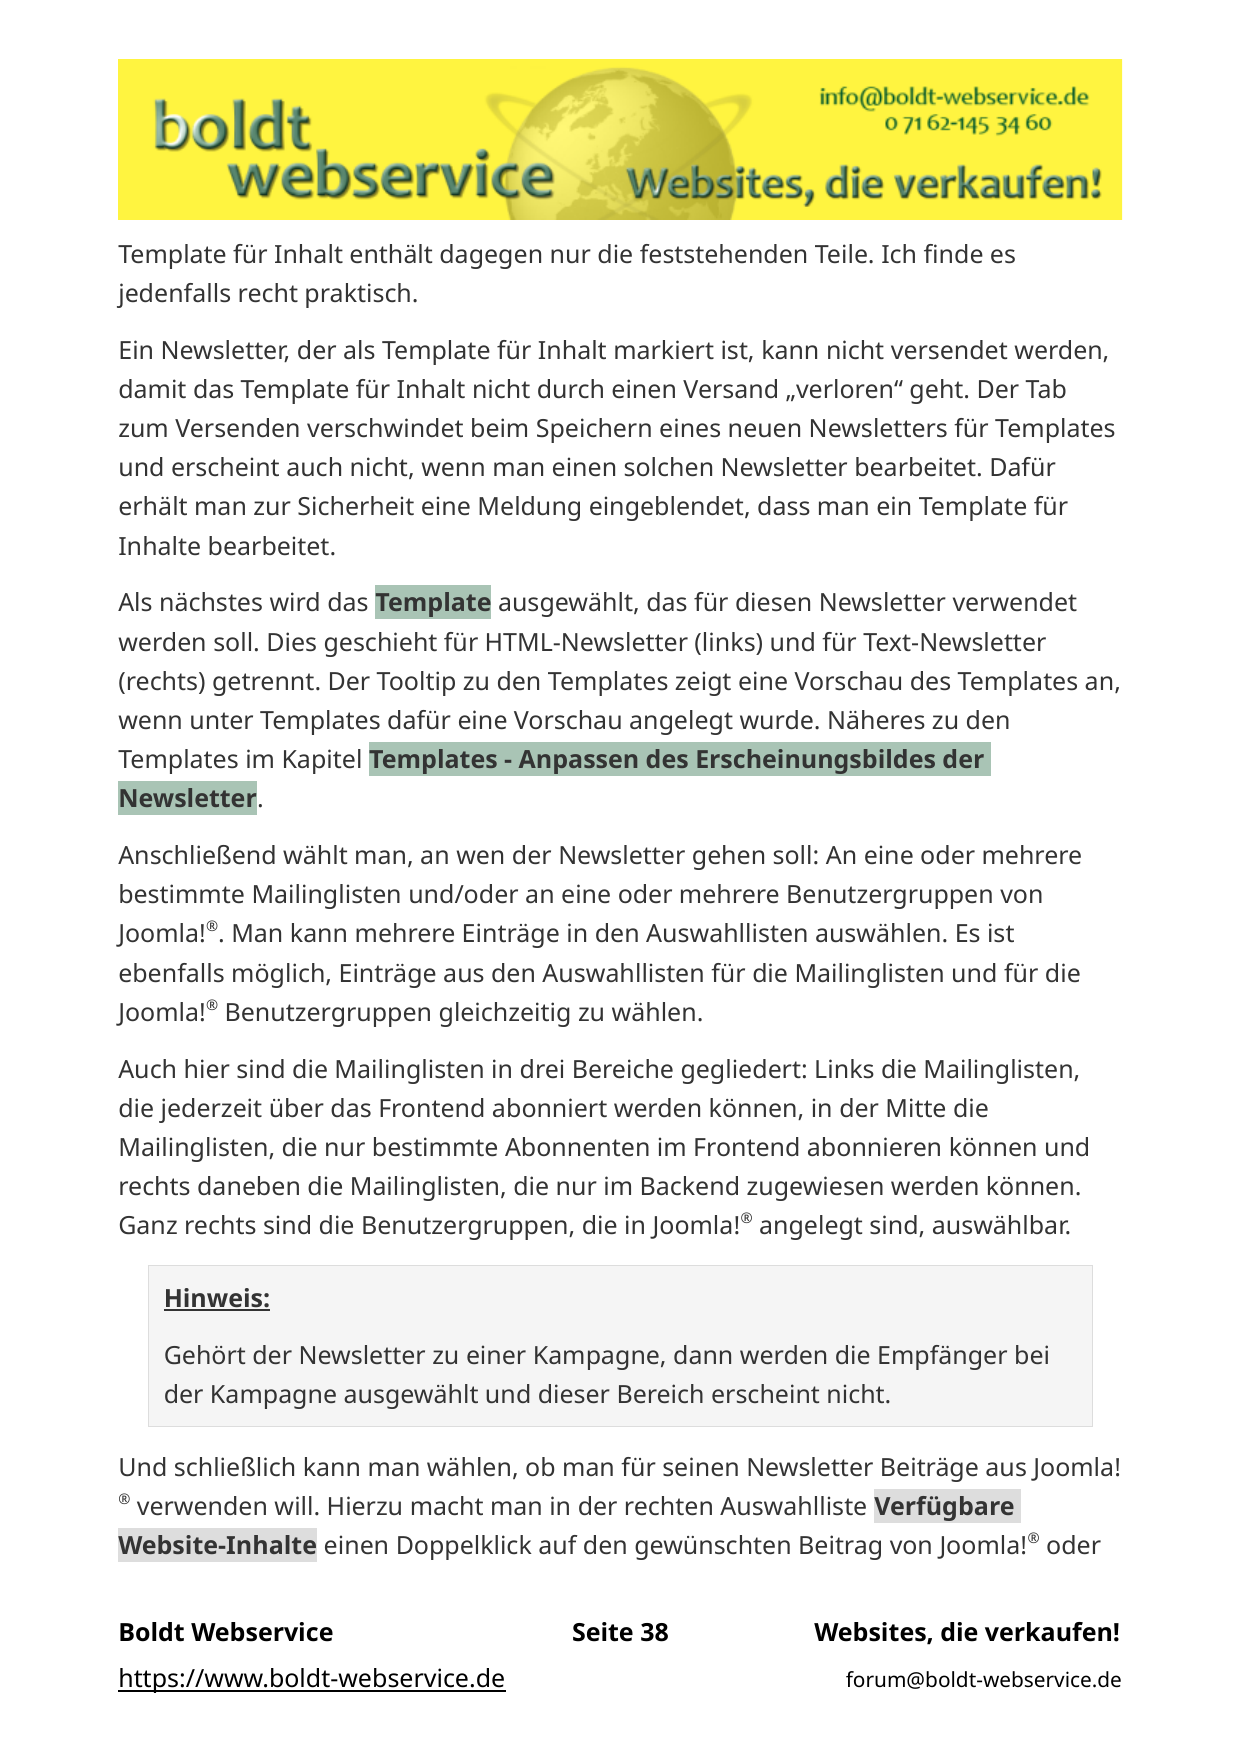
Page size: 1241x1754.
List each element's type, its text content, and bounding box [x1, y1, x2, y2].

text Auch hier sind die Mailinglisten in drei Bereiche gegliedert: Links die Mailinglisten, die jederzeit über das Frontend abonniert werden können, in der Mitte die Mailinglisten, die nur bestimmte Abonnenten im Frontend abonnieren können und rechts daneben die Mailinglisten, die nur im Backend zugewiesen werden können. Ganz rechts sind die Benutzergruppen, die in Joomla!® angelegt sind, auswählbar. [118, 1051, 1122, 1242]
text Und schließlich kann man wählen, ob man für seinen Newsletter Beiträge aus Joomla!® verwenden will. Hierzu macht man in der rechten Auswahlliste Verfügbare Website-Inhalte einen Doppelklick auf den gewünschten Beitrag von Joomla!® oder [118, 1449, 1122, 1562]
picture [118, 59, 1123, 220]
text Ein Newsletter, der als Template für Inhalt markiert ist, kann nicht versendet werden, damit das Template für Inhalt nicht durch einen Versand „verloren“ geht. Der Tab zum Versenden verschwindet beim Speichern eines neuen Newsletters für Templates und erscheint auch nicht, wenn man einen solchen Newsletter bearbeitet. Dafür erhält man zur Sicherheit eine Meldung eingeblendet, dass man ein Template für Inhalte bearbeitet. [118, 332, 1122, 562]
text Als nächstes wird das Template ausgewählt, das für diesen Newsletter verwendet werden soll. Dies geschieht für HTML-Newsletter (links) und für Text-Newsletter (rechts) getrennt. Der Tooltip zu den Templates zeigt eine Vorschau des Templates an, wenn unter Templates dafür eine Vorschau angelegt wurde. Näheres zu den Templates im Kapitel Templates - Anpassen des Erscheinungsbildes der Newsletter. [118, 585, 1122, 815]
text Template für Inhalt enthält dagegen nur die feststehenden Teile. Ich finde es jedenfalls recht praktisch. [118, 236, 1122, 309]
text Hinweis: [149, 1266, 1092, 1315]
text Anschließend wählt man, an wen der Newsletter gehen soll: An eine oder mehrere bestimmte Mailinglisten und/oder an eine oder mehrere Benutzergruppen von Joomla!®. Man kann mehrere Einträge in den Auswahllisten auswählen. Es ist ebenfalls möglich, Einträge aus den Auswahllisten für die Mailinglisten und für die Joomla!® Benutzergruppen gleichzeitig zu wählen. [118, 838, 1122, 1028]
text Gehört der Newsletter zu einer Kampagne, dann werden die Empfänger bei der Kampagne ausgewählt und dieser Bereich erscheint nicht. [149, 1322, 1092, 1426]
